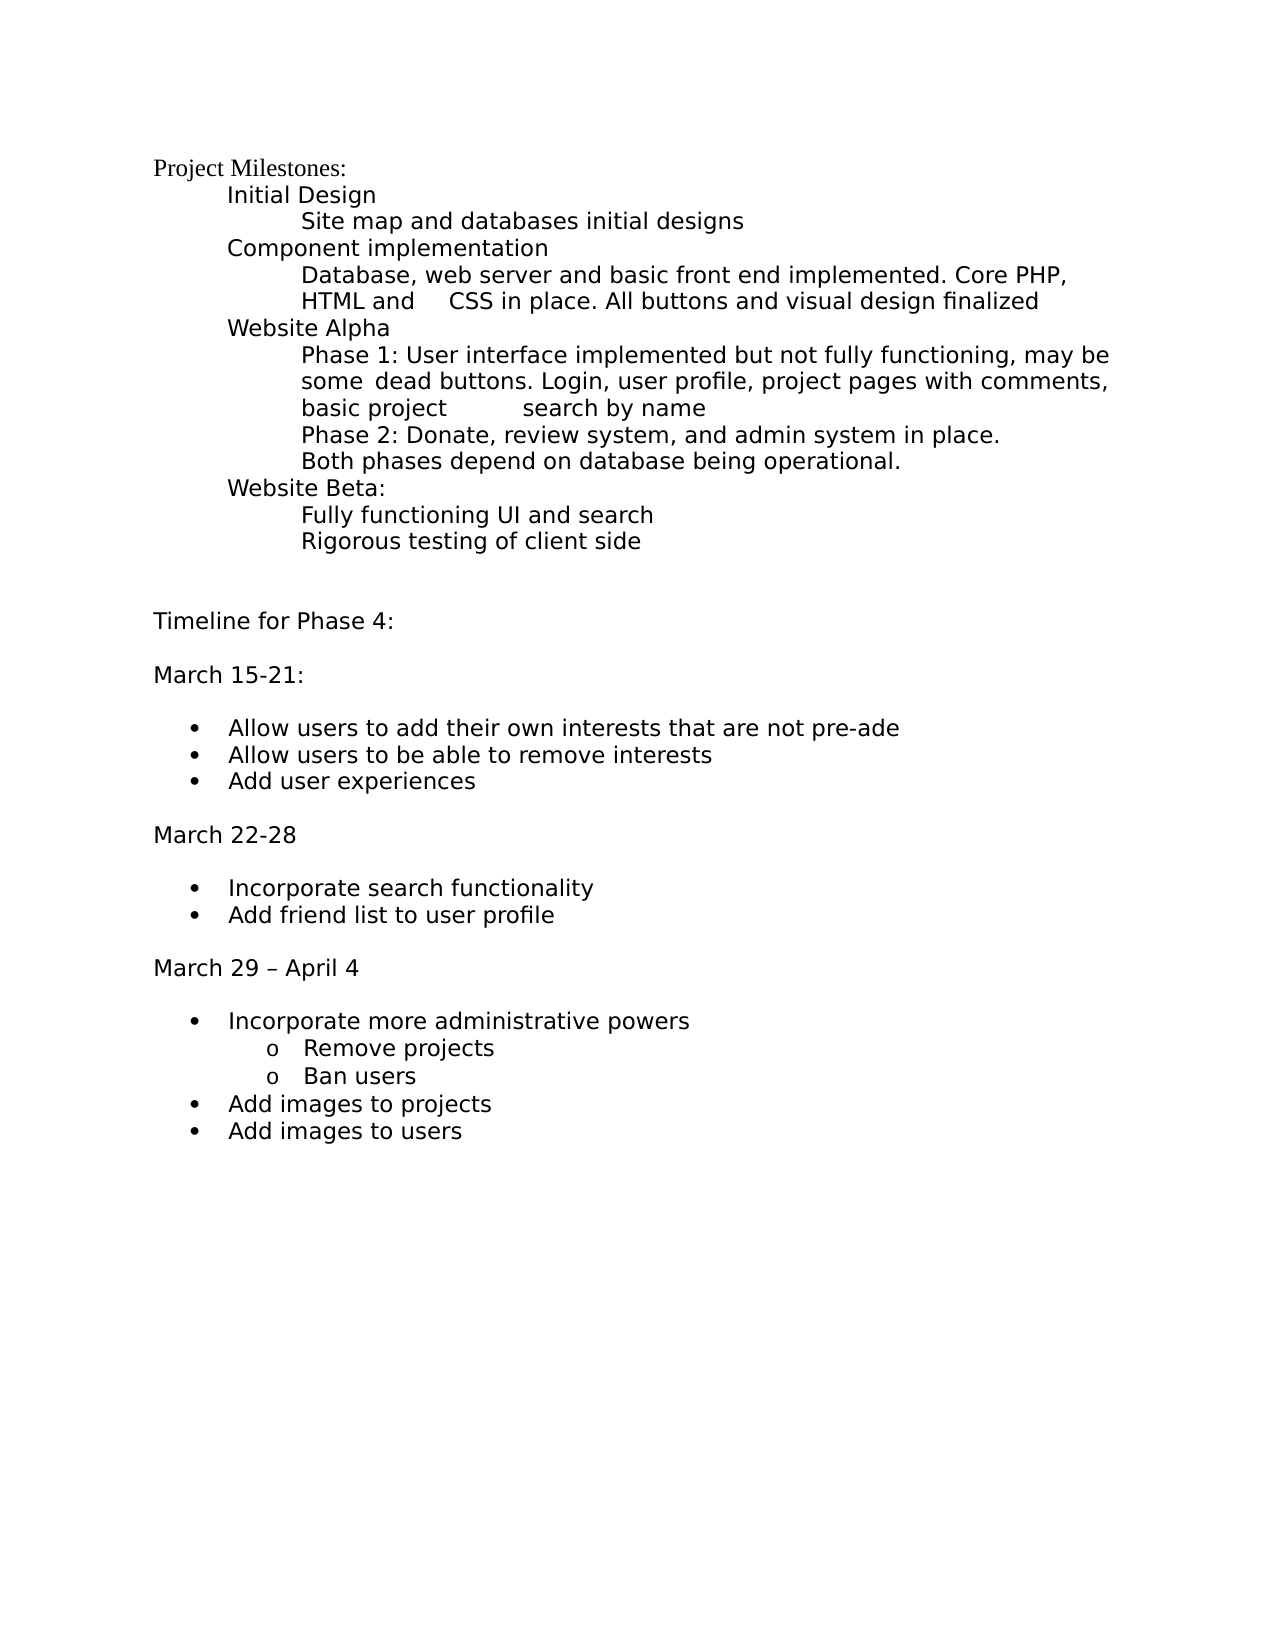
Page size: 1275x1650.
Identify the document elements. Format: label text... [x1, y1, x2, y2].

text Rigorous testing of client side [153, 528, 1122, 555]
list Incorporate more administrative powers [191, 1008, 1122, 1035]
list Add images to projects [191, 1091, 1122, 1118]
text March 29 – April 4 [153, 955, 1122, 982]
text Phase 2: Donate, review system, and admin system in place. [153, 422, 1122, 448]
list Incorporate search functionality [191, 875, 1122, 902]
text Project Milestones: [153, 153, 1122, 182]
list Remove projects [266, 1035, 1122, 1063]
text Fully functioning UI and search [153, 502, 1122, 528]
text March 22-28 [153, 822, 1122, 848]
text Component implementation [153, 235, 1122, 262]
list Add images to users [191, 1118, 1122, 1145]
text Website Alpha [153, 315, 1122, 342]
text Database, web server and basic front end implemented. Core PHP, HTML and CSS in place. All buttons and visual design finalized [153, 262, 1122, 315]
text Phase 1: User interface implemented but not fully functioning, may be some dead buttons. Login, user profile, project pages with comments, basic project search by name [153, 342, 1122, 422]
list Allow users to be able to remove interests [191, 742, 1122, 768]
text March 15-21: [153, 662, 1122, 688]
text Site map and databases initial designs [153, 208, 1122, 235]
list Ban users [266, 1063, 1122, 1091]
list Allow users to add their own interests that are not pre-ade [191, 715, 1122, 742]
text Initial Design [153, 182, 1122, 208]
list Add user experiences [191, 768, 1122, 795]
text Timeline for Phase 4: [153, 608, 1122, 635]
list Add friend list to user profile [191, 902, 1122, 928]
text Website Beta: [153, 475, 1122, 502]
text Both phases depend on database being operational. [153, 448, 1122, 475]
